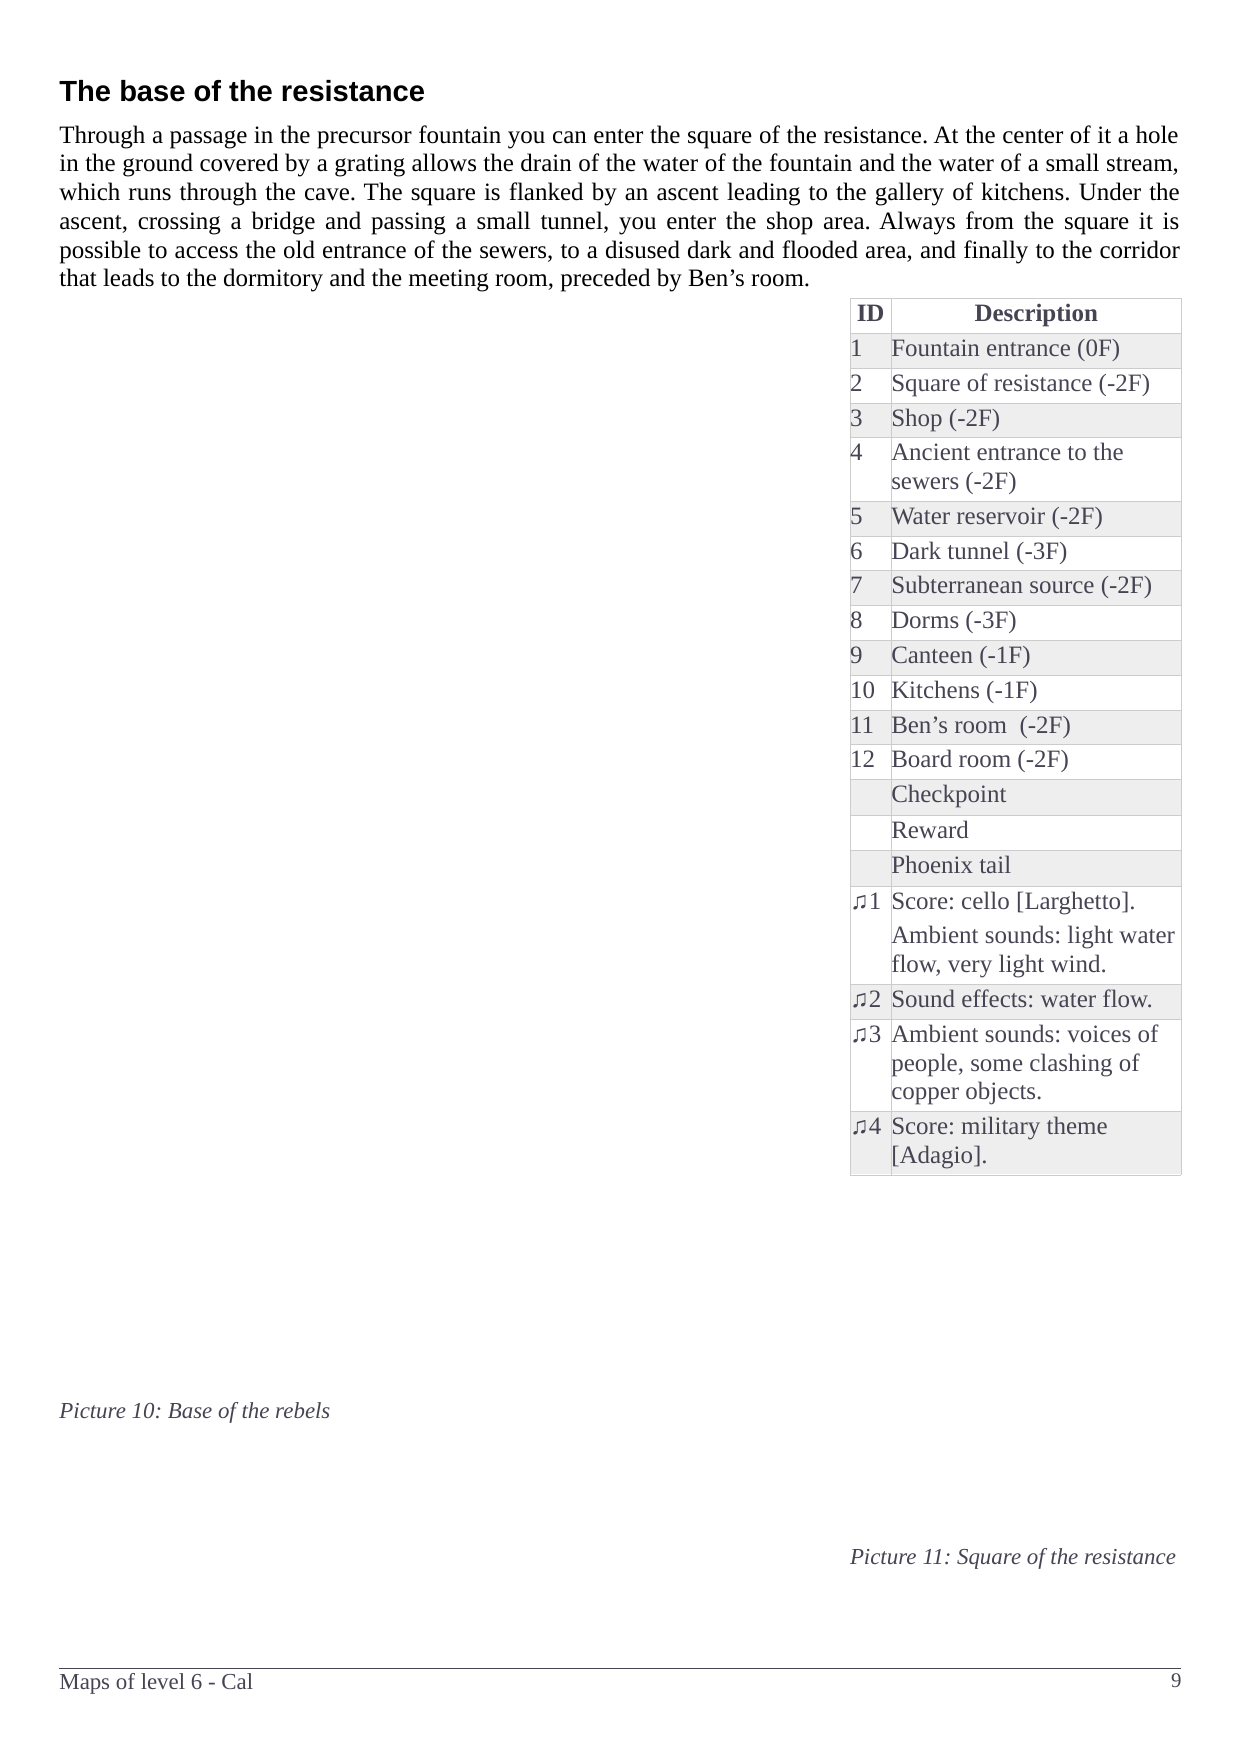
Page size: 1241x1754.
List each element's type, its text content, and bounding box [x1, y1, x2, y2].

table_cell 10 [851, 676, 891, 709]
table_cell Canteen (-1F) [892, 641, 1181, 675]
table_cell Water reservoir (-2F) [892, 502, 1181, 536]
table_cell 2 [851, 369, 891, 402]
table_cell Checkpoint [892, 780, 1181, 815]
table_cell 8 [851, 606, 891, 640]
table_cell [851, 851, 891, 886]
table_cell ♫2 [851, 985, 891, 1019]
table_cell 6 [851, 537, 891, 570]
table_cell ♫1 [851, 887, 891, 984]
table_cell Fountain entrance (0F) [892, 334, 1181, 368]
table_cell 3 [851, 404, 891, 437]
table_cell 5 [851, 502, 891, 536]
table_cell [59, 298, 850, 1576]
table_cell Kitchens (-1F) [892, 676, 1181, 709]
table_cell ♫4 [851, 1112, 891, 1174]
table_cell Ben’s room (-2F) [892, 711, 1181, 744]
table_cell Ancient entrance to the sewers (-2F) [892, 438, 1181, 501]
table_cell Ambient sounds: voices of people, some clashing of copper objects. [892, 1020, 1181, 1111]
table_cell [855, 1550, 861, 1557]
table_cell 11 [851, 711, 891, 744]
table_cell Reward [892, 816, 1181, 850]
table_header ID [851, 299, 891, 333]
table_cell [851, 816, 891, 850]
table_cell [64, 1404, 70, 1411]
table_cell Shop (-2F) [892, 404, 1181, 437]
table_header Description [892, 299, 1181, 333]
table_cell 9 [851, 641, 891, 675]
table_header Through a passage in the precursor fountain you can enter the square of the resistance. At the center of it a hole in the ground covered by a grating allows the drain of the water of the fountain and the water of a small stream, which runs through the cave. The square is flanked by an ascent leading to the gallery of kitchens. Under the ascent, crossing a bridge and passing a small tunnel, you enter the shop area. Always from the square it is possible to access the old entrance of the sewers, to a disused dark and flooded area, and finally to the corridor that leads to the dormitory and the meeting room, preceded by Ben’s room. [59, 120, 1181, 298]
table_cell Subterranean source (-2F) [892, 571, 1181, 605]
table_cell Score: cello [Larghetto]. Ambient sounds: light water flow, very light wind. [892, 887, 1181, 984]
table_cell 7 [851, 571, 891, 605]
subtitle The base of the resistance [59, 74, 1181, 107]
table_cell Square of resistance (-2F) [892, 369, 1181, 402]
table_cell Dorms (-3F) [892, 606, 1181, 640]
table_cell Phoenix tail [892, 851, 1181, 886]
table_cell 1 [851, 334, 891, 368]
table_cell Sound effects: water flow. [892, 985, 1181, 1019]
table_cell [850, 1176, 1181, 1576]
table_cell 4 [851, 438, 891, 501]
table_cell Dark tunnel (-3F) [892, 537, 1181, 570]
table_cell ♫3 [851, 1020, 891, 1111]
table_cell Board room (-2F) [892, 745, 1181, 779]
table_cell [851, 780, 891, 815]
table_cell Score: military theme [Adagio]. [892, 1112, 1181, 1174]
table_cell 12 [851, 745, 891, 779]
